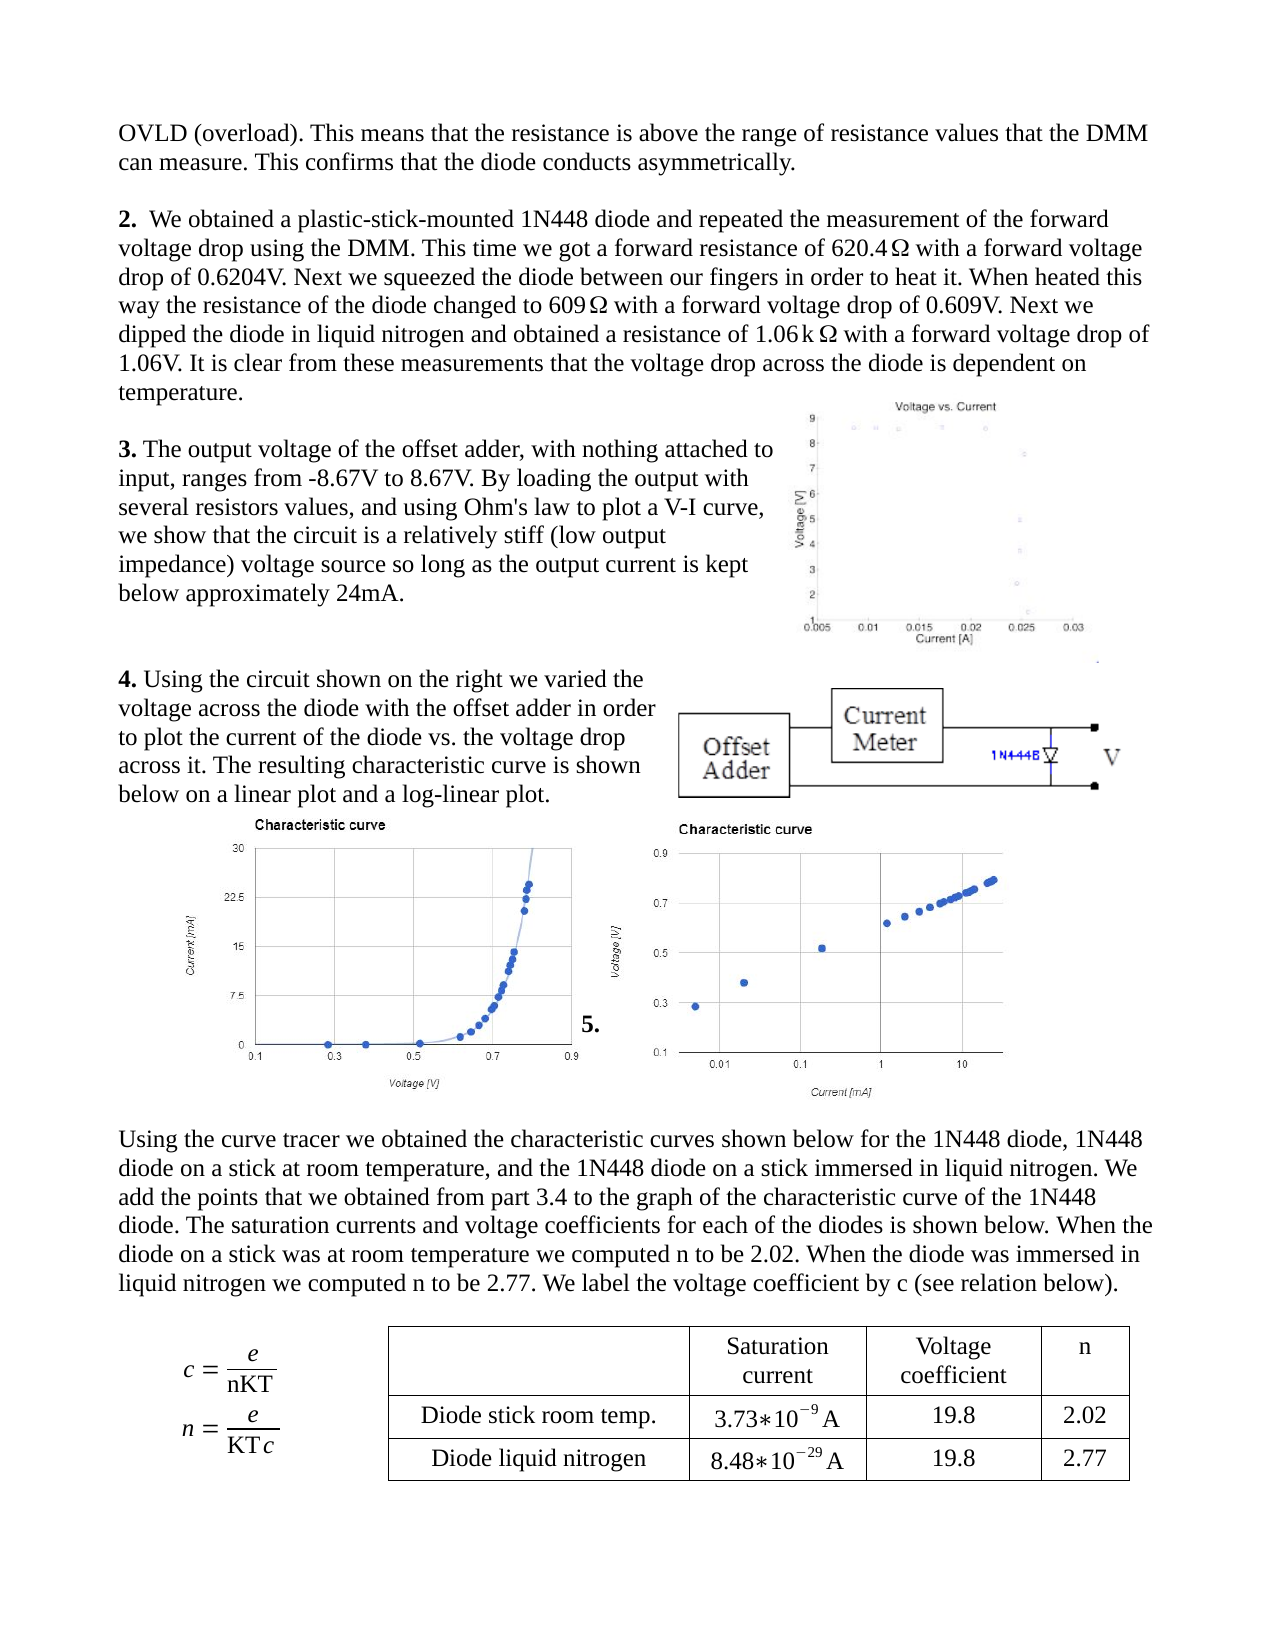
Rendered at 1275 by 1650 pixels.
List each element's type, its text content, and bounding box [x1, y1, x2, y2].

table_cell [690, 1439, 866, 1480]
table_cell [690, 1396, 866, 1437]
text 2. We obtained a plastic-stick-mounted 1N448 diode and repeated the measurement of the forward voltage drop using the DMM. This time we got a forward resistance ofwith a forward voltage drop of 0.6204V. Next we squeezed the diode between our fingers in order to heat it. When heated this way the resistance of the diode changed towith a forward voltage drop of 0.609V. Next we dipped the diode in liquid nitrogen and obtained a resistance ofwith a forward voltage drop of 1.06V. It is clear from these measurements that the voltage drop across the diode is dependent on temperature. [118, 204, 1157, 406]
text [1013, 1009, 1157, 1038]
text Using the curve tracer we obtained the characteristic curves shown below for the 1N448 diode, 1N448 diode on a stick at room temperature, and the 1N448 diode on a stick immersed in liquid nitrogen. We add the points that we obtained from part 3.4 to the graph of the characteristic curve of the 1N448 diode. The saturation currents and voltage coefficients for each of the diodes is shown below. When the diode on a stick was at room temperature we computed n to be 2.02. When the diode was immersed in liquid nitrogen we computed n to be 2.77. We label the voltage coefficient by c (see relation below). [118, 1124, 1157, 1297]
text [1099, 434, 1157, 607]
picture [178, 818, 582, 1092]
table_cell 19.8 [867, 1439, 1041, 1480]
picture [678, 688, 1127, 798]
table_cell 19.8 [867, 1396, 1041, 1437]
text 4. Using the circuit shown on the right we varied the voltage across the diode with the offset adder in order to plot the current of the diode vs. the voltage drop across it. The resulting characteristic curve is shown below on a linear plot and a log-linear plot. [118, 664, 1157, 808]
picture [603, 820, 1013, 1104]
picture [787, 393, 1099, 663]
table_header Voltage coefficient [867, 1327, 1041, 1395]
table_header Saturation current [690, 1327, 866, 1395]
text OVLD (overload). This means that the resistance is above the range of resistance values that the DMM can measure. This confirms that the diode conducts asymmetrically. [118, 118, 1157, 176]
text [118, 1009, 178, 1038]
table_header [389, 1327, 689, 1395]
table_cell 2.02 [1042, 1396, 1129, 1437]
table_cell Diode liquid nitrogen [389, 1439, 689, 1480]
text 5. [582, 1009, 603, 1038]
table_cell 2.77 [1042, 1439, 1129, 1480]
table_header n [1042, 1327, 1129, 1395]
table_cell Diode stick room temp. [389, 1396, 689, 1437]
text 3. The output voltage of the offset adder, with nothing attached to input, ranges from -8.67V to 8.67V. By loading the output with several resistors values, and using Ohm's law to plot a V-I curve, we show that the circuit is a relatively stiff (low output impedance) voltage source so long as the output current is kept below approximately 24mA. [118, 434, 787, 607]
